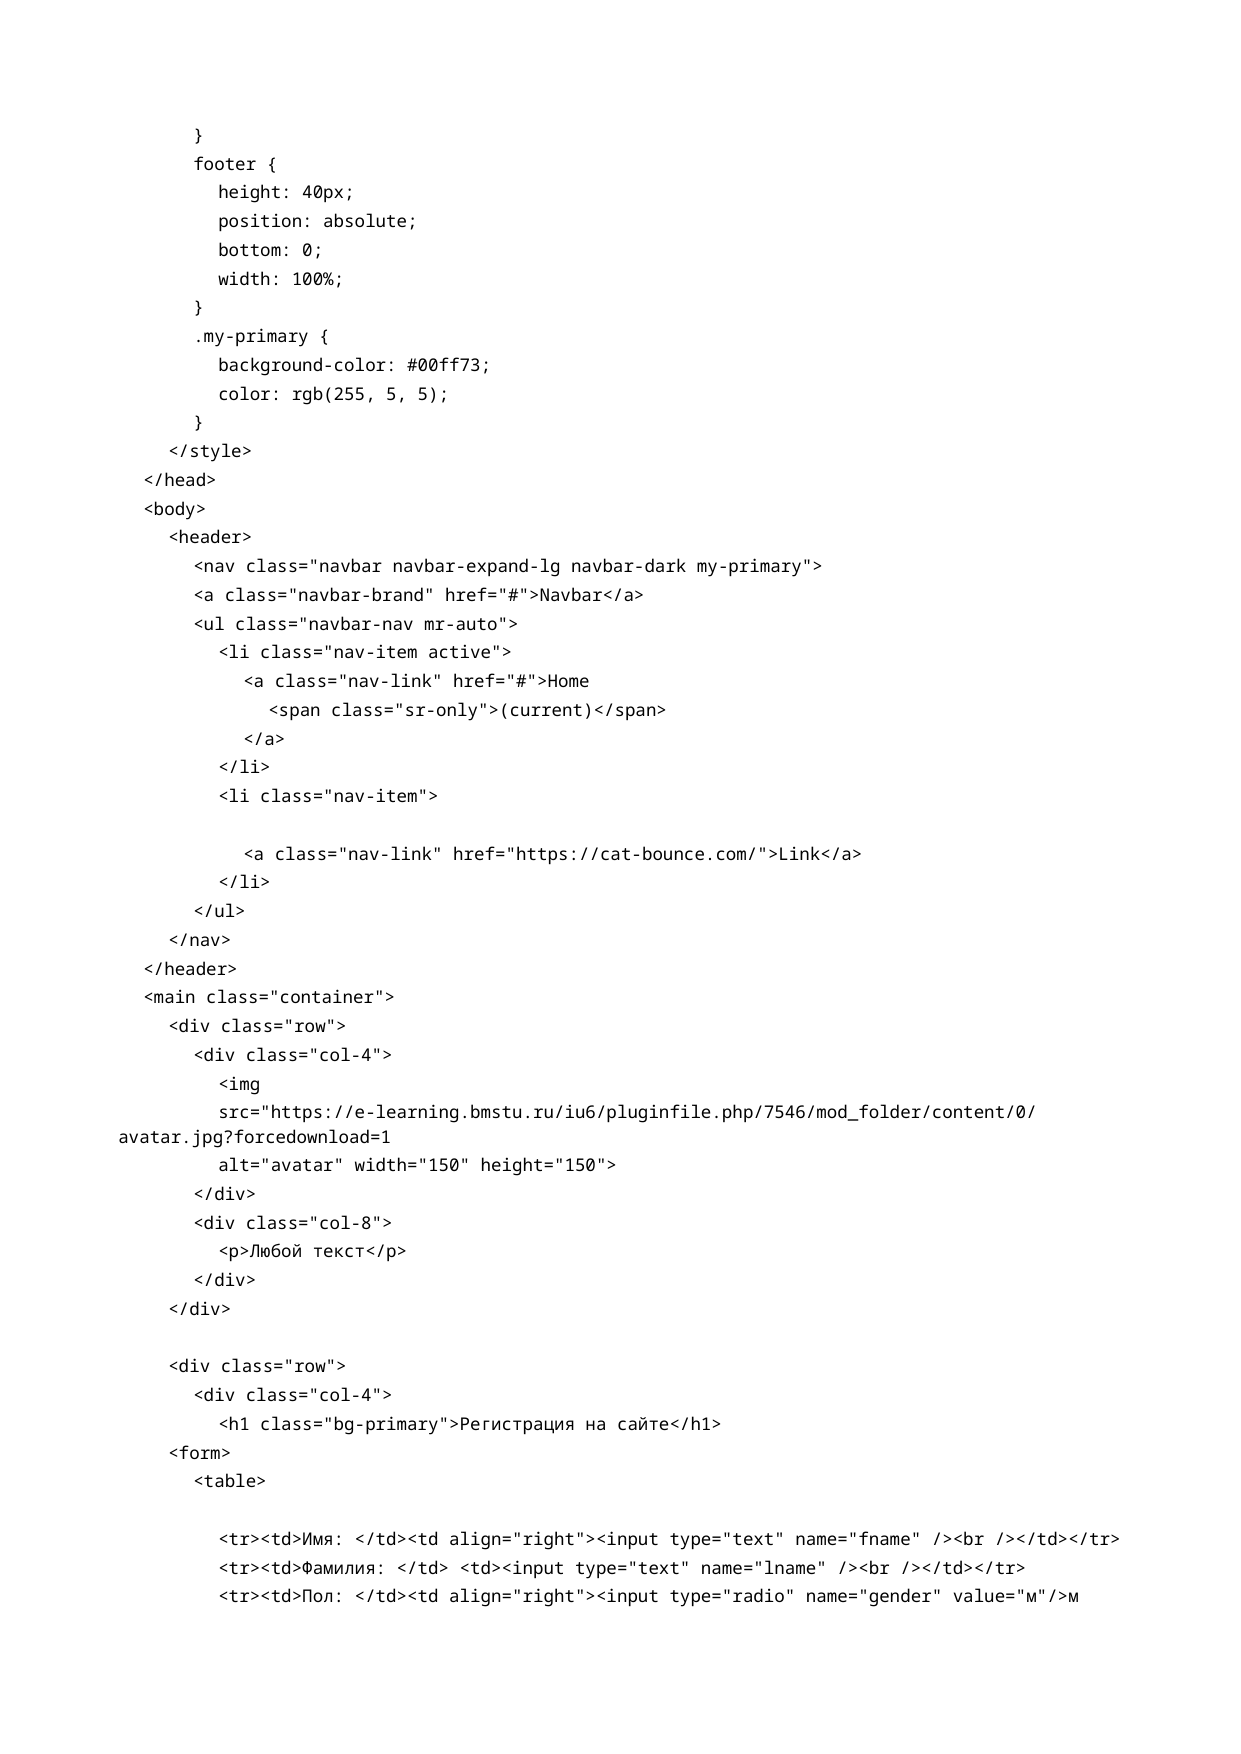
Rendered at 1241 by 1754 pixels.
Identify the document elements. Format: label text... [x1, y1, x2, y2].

text </style> [118, 434, 1122, 463]
text <a class="nav-link" href="#">Home [118, 664, 1122, 693]
text <div class="row"> [118, 1349, 1122, 1378]
text <nav class="navbar navbar-expand-lg navbar-dark my-primary"> [118, 549, 1122, 578]
text </li> [118, 866, 1122, 894]
text <body> [118, 492, 1122, 521]
text background-color: #00ff73; [118, 348, 1122, 377]
text </head> [118, 463, 1122, 492]
text <a class="nav-link" href="https://cat-bounce.com/">Link</a> [118, 837, 1122, 866]
text <p>Любой текст</p> [118, 1234, 1122, 1263]
text </header> [118, 952, 1122, 981]
text src="https://e-learning.bmstu.ru/iu6/pluginfile.php/7546/mod_folder/content/0/avatar.jpg?forcedownload=1 [118, 1096, 1122, 1148]
text </a> [118, 722, 1122, 751]
text .my-primary { [118, 319, 1122, 348]
text </ul> [118, 894, 1122, 923]
text } [118, 406, 1122, 434]
text } [118, 291, 1122, 319]
text position: absolute; [118, 204, 1122, 233]
text <li class="nav-item"> [118, 779, 1122, 808]
text height: 40px; [118, 176, 1122, 204]
text <ul class="navbar-nav mr-auto"> [118, 607, 1122, 636]
text <li class="nav-item active"> [118, 636, 1122, 664]
text alt="avatar" width="150" height="150"> [118, 1148, 1122, 1177]
text </li> [118, 751, 1122, 779]
text <img [118, 1067, 1122, 1096]
text <div class="row"> [118, 1009, 1122, 1038]
text color: rgb(255, 5, 5); [118, 377, 1122, 406]
text </div> [118, 1292, 1122, 1321]
text <tr><td>Имя: </td><td align="right"><input type="text" name="fname" /><br /></td></tr> [118, 1522, 1122, 1551]
text <header> [118, 521, 1122, 549]
text <div class="col-4"> [118, 1378, 1122, 1407]
text <table> [118, 1464, 1122, 1493]
text </div> [118, 1177, 1122, 1206]
text bottom: 0; [118, 233, 1122, 262]
text } [118, 118, 1122, 147]
text <form> [118, 1436, 1122, 1464]
text <h1 class="bg-primary">Регистрация на сайте</h1> [118, 1407, 1122, 1436]
text </div> [118, 1263, 1122, 1292]
text width: 100%; [118, 262, 1122, 291]
text <div class="col-4"> [118, 1038, 1122, 1067]
text <tr><td>Фамилия: </td> <td><input type="text" name="lname" /><br /></td></tr> [118, 1551, 1122, 1579]
text <div class="col-8"> [118, 1206, 1122, 1234]
text </nav> [118, 923, 1122, 952]
text <span class="sr-only">(current)</span> [118, 693, 1122, 722]
text <tr><td>Пол: </td><td align="right"><input type="radio" name="gender" value="м"/>м [118, 1579, 1122, 1608]
text footer { [118, 147, 1122, 176]
text <main class="container"> [118, 981, 1122, 1009]
text <a class="navbar-brand" href="#">Navbar</a> [118, 578, 1122, 607]
